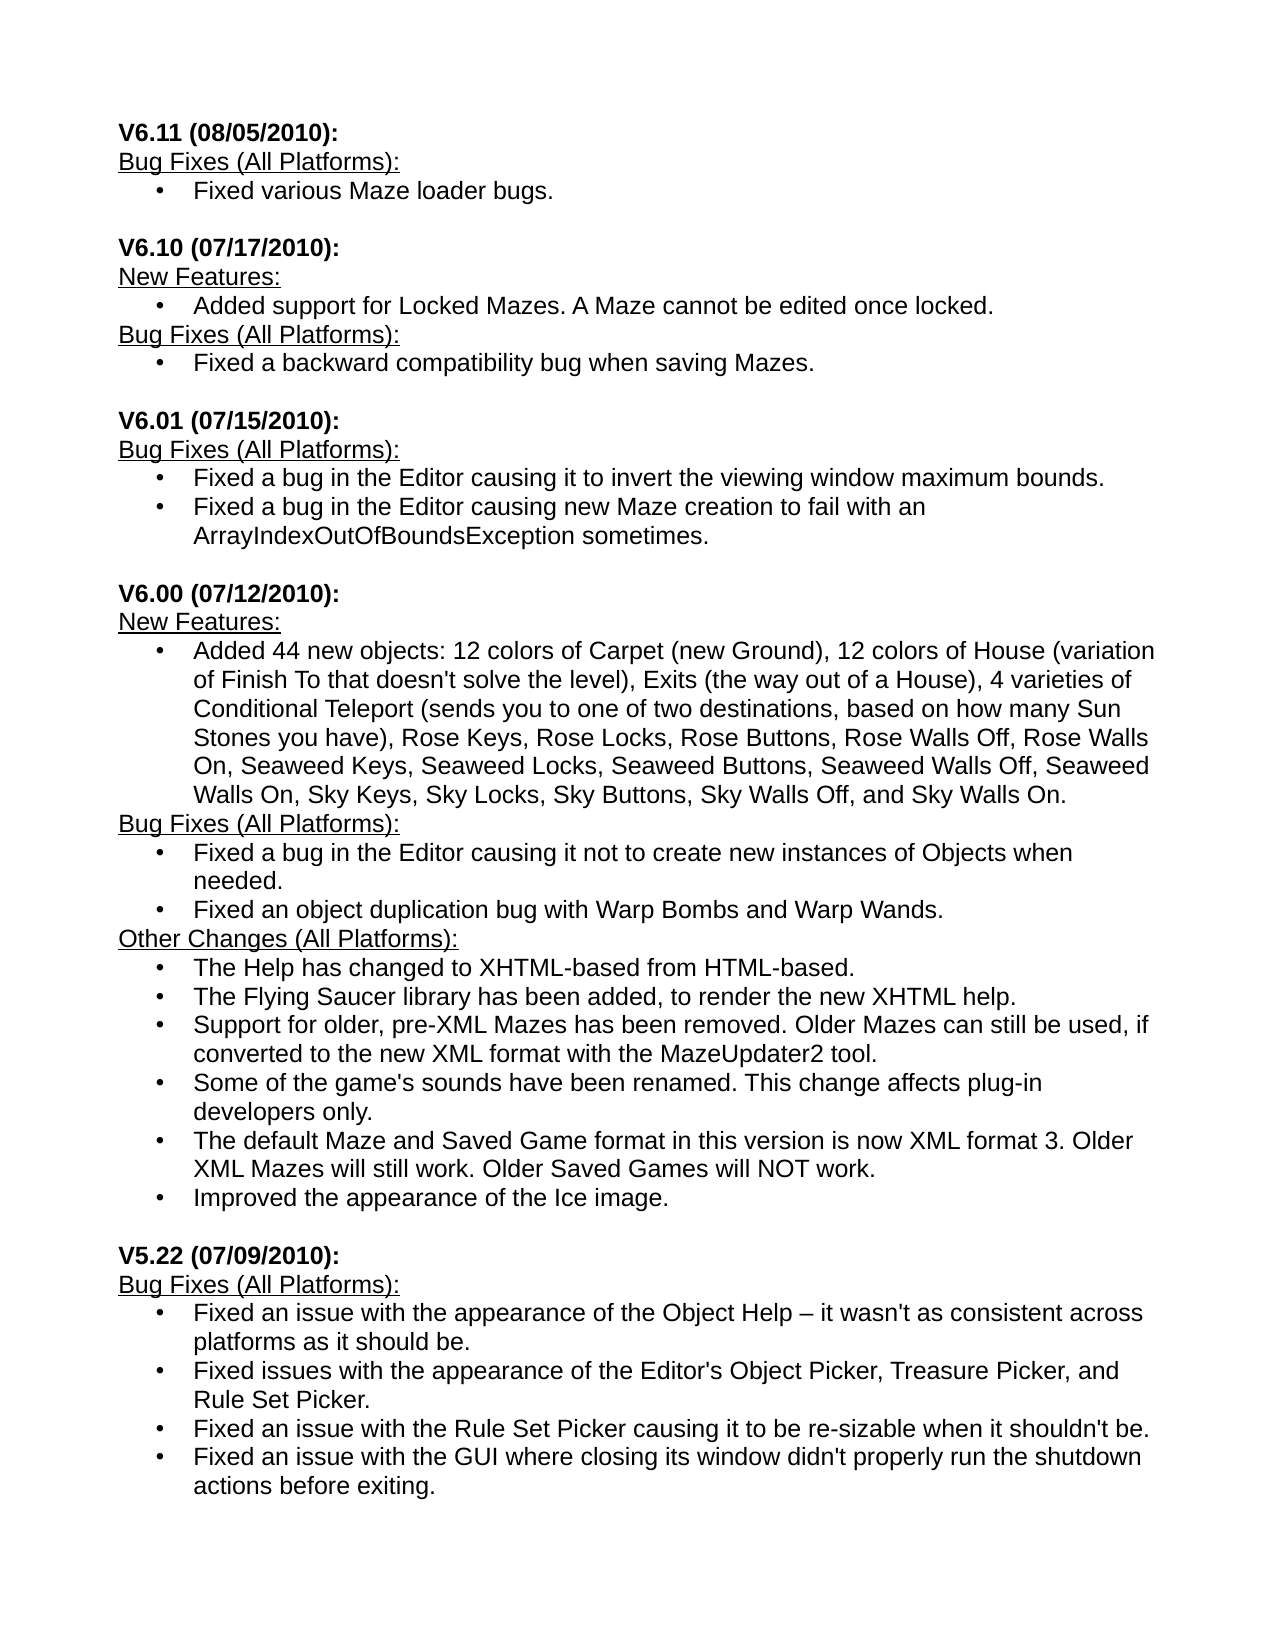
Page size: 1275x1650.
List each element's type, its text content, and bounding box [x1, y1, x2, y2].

text Bug Fixes (All Platforms): [118, 147, 1157, 176]
text Other Changes (All Platforms): [118, 924, 1157, 953]
list Fixed various Maze loader bugs. [156, 176, 1157, 204]
text V6.01 (07/15/2010): [118, 406, 1157, 435]
list The Help has changed to XHTML-based from HTML-based. [156, 953, 1157, 982]
list Fixed an issue with the GUI where closing its window didn't properly run the shutdown actions before exiting. [156, 1442, 1157, 1500]
list Fixed an issue with the Rule Set Picker causing it to be re-sizable when it shouldn't be. [156, 1413, 1157, 1442]
list The Flying Saucer library has been added, to render the new XHTML help. [156, 982, 1157, 1010]
text V5.22 (07/09/2010): [118, 1241, 1157, 1269]
list Improved the appearance of the Ice image. [156, 1183, 1157, 1212]
list Support for older, pre-XML Mazes has been removed. Older Mazes can still be used, if converted to the new XML format with the MazeUpdater2 tool. [156, 1010, 1157, 1068]
list Fixed a backward compatibility bug when saving Mazes. [156, 348, 1157, 377]
text V6.00 (07/12/2010): [118, 579, 1157, 607]
list Added 44 new objects: 12 colors of Carpet (new Ground), 12 colors of House (variation of Finish To that doesn't solve the level), Exits (the way out of a House), 4 varieties of Conditional Teleport (sends you to one of two destinations, based on how many Sun Stones you have), Rose Keys, Rose Locks, Rose Buttons, Rose Walls Off, Rose Walls On, Seaweed Keys, Seaweed Locks, Seaweed Buttons, Seaweed Walls Off, Seaweed Walls On, Sky Keys, Sky Locks, Sky Buttons, Sky Walls Off, and Sky Walls On. [156, 636, 1157, 809]
list Fixed a bug in the Editor causing new Maze creation to fail with an ArrayIndexOutOfBoundsException sometimes. [156, 492, 1157, 550]
text Bug Fixes (All Platforms): [118, 1269, 1157, 1298]
text New Features: [118, 607, 1157, 636]
list Fixed an issue with the appearance of the Object Help – it wasn't as consistent across platforms as it should be. [156, 1298, 1157, 1356]
list Fixed a bug in the Editor causing it to invert the viewing window maximum bounds. [156, 463, 1157, 492]
list Some of the game's sounds have been renamed. This change affects plug-in developers only. [156, 1068, 1157, 1126]
text New Features: [118, 262, 1157, 291]
list Fixed issues with the appearance of the Editor's Object Picker, Treasure Picker, and Rule Set Picker. [156, 1356, 1157, 1413]
text V6.11 (08/05/2010): [118, 118, 1157, 147]
list Added support for Locked Mazes. A Maze cannot be edited once locked. [156, 291, 1157, 319]
list Fixed an object duplication bug with Warp Bombs and Warp Wands. [156, 895, 1157, 924]
list Fixed a bug in the Editor causing it not to create new instances of Objects when needed. [156, 837, 1157, 895]
text Bug Fixes (All Platforms): [118, 809, 1157, 837]
text Bug Fixes (All Platforms): [118, 319, 1157, 348]
text Bug Fixes (All Platforms): [118, 435, 1157, 463]
text V6.10 (07/17/2010): [118, 233, 1157, 262]
list The default Maze and Saved Game format in this version is now XML format 3. Older XML Mazes will still work. Older Saved Games will NOT work. [156, 1126, 1157, 1183]
